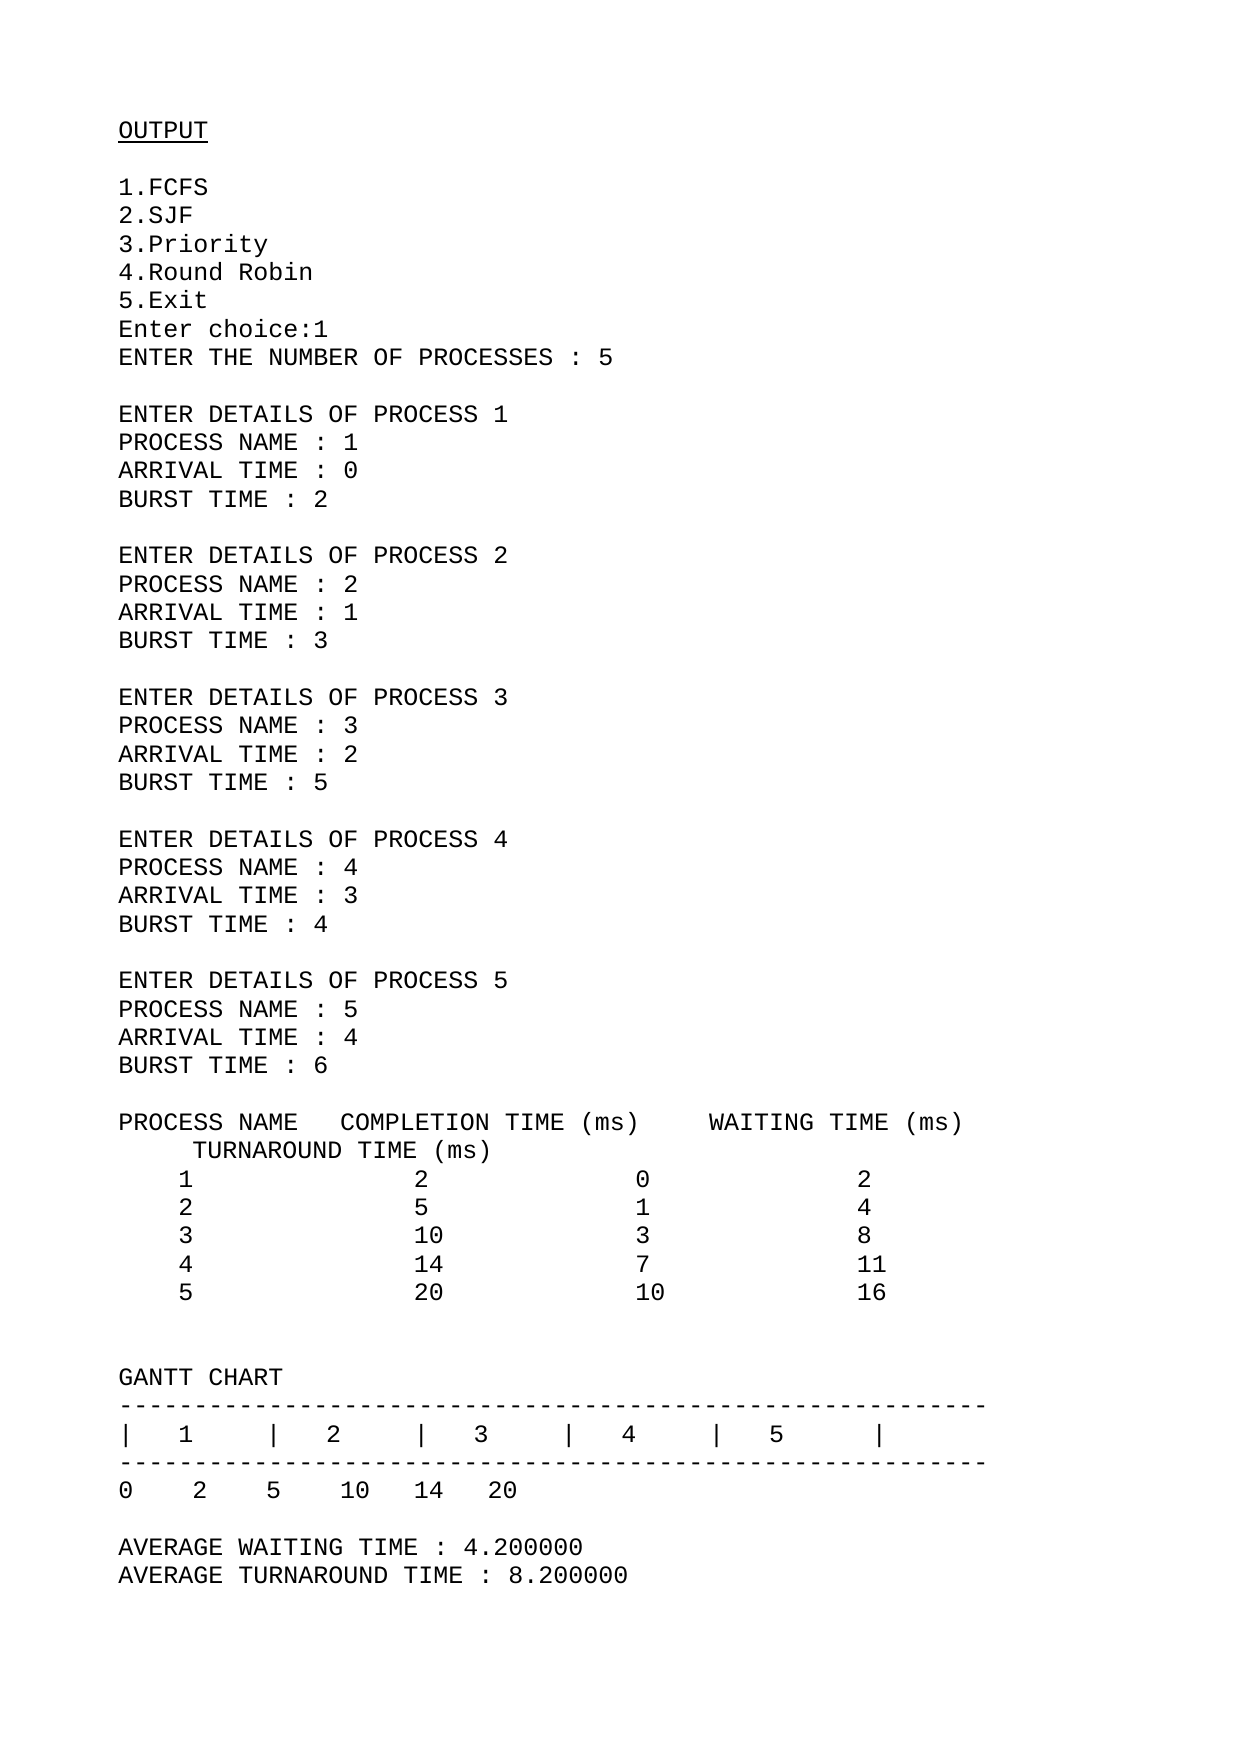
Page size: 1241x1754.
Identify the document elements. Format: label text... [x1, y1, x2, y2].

text 0 2 5 10 14 20 [118, 1478, 1122, 1506]
text 3.Priority [118, 231, 1122, 260]
text 1.FCFS [118, 175, 1122, 203]
text ENTER DETAILS OF PROCESS 4 [118, 826, 1122, 855]
text BURST TIME : 4 [118, 911, 1122, 940]
text | 1 | 2 | 3 | 4 | 5 | [118, 1421, 1122, 1450]
text ARRIVAL TIME : 3 [118, 883, 1122, 911]
text ARRIVAL TIME : 1 [118, 600, 1122, 628]
text BURST TIME : 6 [118, 1053, 1122, 1081]
text GANTT CHART [118, 1365, 1122, 1393]
text 1 2 0 2 [118, 1166, 1122, 1195]
text AVERAGE TURNAROUND TIME : 8.200000 [118, 1563, 1122, 1591]
text ENTER DETAILS OF PROCESS 1 [118, 401, 1122, 430]
text PROCESS NAME : 1 [118, 430, 1122, 458]
text ---------------------------------------------------------- [118, 1450, 1122, 1478]
text ---------------------------------------------------------- [118, 1393, 1122, 1421]
text PROCESS NAME COMPLETION TIME (ms) WAITING TIME (ms) TURNAROUND TIME (ms) [118, 1110, 1122, 1166]
text PROCESS NAME : 4 [118, 855, 1122, 883]
text ENTER DETAILS OF PROCESS 2 [118, 543, 1122, 571]
text ENTER THE NUMBER OF PROCESSES : 5 [118, 345, 1122, 373]
text 4 14 7 11 [118, 1251, 1122, 1280]
text 2 5 1 4 [118, 1195, 1122, 1223]
text ENTER DETAILS OF PROCESS 5 [118, 968, 1122, 996]
text ARRIVAL TIME : 2 [118, 741, 1122, 770]
text 3 10 3 8 [118, 1223, 1122, 1251]
text AVERAGE WAITING TIME : 4.200000 [118, 1535, 1122, 1563]
text BURST TIME : 2 [118, 486, 1122, 515]
text ARRIVAL TIME : 0 [118, 458, 1122, 486]
text Enter choice:1 [118, 316, 1122, 345]
text PROCESS NAME : 2 [118, 571, 1122, 600]
text PROCESS NAME : 3 [118, 713, 1122, 741]
text 5.Exit [118, 288, 1122, 316]
text ENTER DETAILS OF PROCESS 3 [118, 685, 1122, 713]
text PROCESS NAME : 5 [118, 996, 1122, 1025]
text BURST TIME : 3 [118, 628, 1122, 656]
text BURST TIME : 5 [118, 770, 1122, 798]
text 4.Round Robin [118, 260, 1122, 288]
text 2.SJF [118, 203, 1122, 231]
text ARRIVAL TIME : 4 [118, 1025, 1122, 1053]
text 5 20 10 16 [118, 1280, 1122, 1308]
text OUTPUT [118, 118, 1122, 146]
